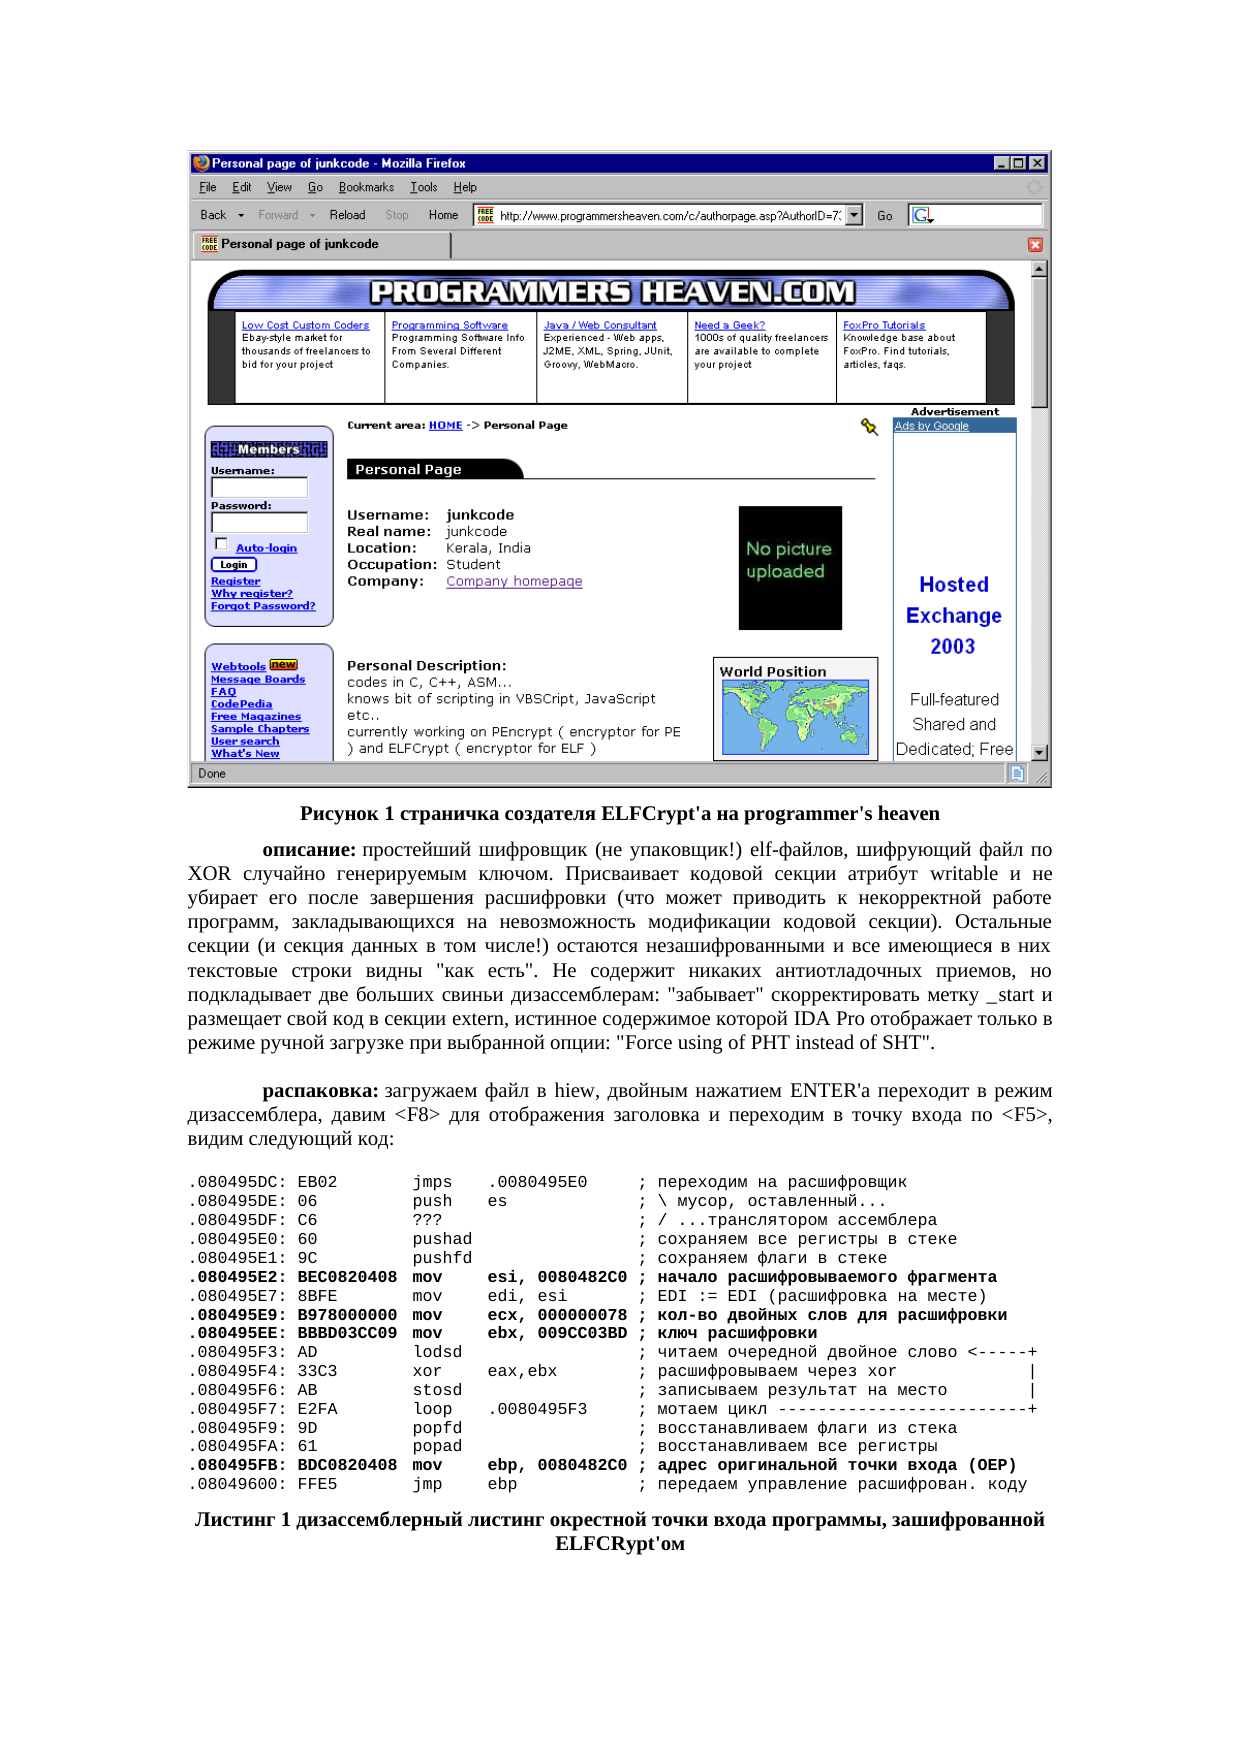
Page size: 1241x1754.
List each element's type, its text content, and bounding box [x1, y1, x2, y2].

text .080495DC: EB02 jmps .0080495E0 ; переходим на расшифровщик [187, 1174, 1053, 1193]
text .080495DE: 06 push es ; \ мусор, оставленный... [187, 1193, 1053, 1212]
picture [187, 150, 1052, 788]
text .080495F3: AD lodsd ; читаем очередной двойное слово <-----+ [187, 1344, 1053, 1363]
text .080495F7: E2FA loop .0080495F3 ; мотаем цикл -------------------------+ [187, 1400, 1053, 1419]
text .080495E2: BEC0820408 mov esi, 0080482C0 ; начало расшифровываемого фрагмента [187, 1268, 1053, 1287]
text .080495E9: B978000000 mov ecx, 000000078 ; кол-во двойных слов для расшифровки [187, 1306, 1053, 1325]
text .080495F6: AB stosd ; записываем результат на место | [187, 1381, 1053, 1400]
text .080495DF: C6 ??? ; / ...транслятором ассемблера [187, 1212, 1053, 1231]
text описание: простейший шифровщик (не упаковщик!) elf-файлов, шифрующий файл по XOR случайно генерируемым ключом. Присваивает кодовой секции атрибут writable и не убирает его после завершения расшифровки (что может приводить к некорректной работе программ, закладывающихся на невозможность модификации кодовой секции). Остальные секции (и секция данных в том числе!) остаются незашифрованными и все имеющиеся в них текстовые строки видны "как есть". Не содержит никаких антиотладочных приемов, но подкладывает две больших свиньи дизассемблерам: "забывает" скорректировать метку _start и размещает свой код в секции extern, истинное содержимое которой IDA Pro отображает только в режиме ручной загрузке при выбранной опции: "Force using of PHT instead of SHT". [187, 837, 1053, 1054]
text .08049600: FFE5 jmp ebp ; передаем управление расшифрован. коду [187, 1476, 1053, 1494]
text .080495F9: 9D popfd ; восстанавливаем флаги из стека [187, 1419, 1053, 1438]
text .080495FB: BDC0820408 mov ebp, 0080482C0 ; адрес оригинальной точки входа (OEP) [187, 1457, 1053, 1476]
text .080495E7: 8BFE mov edi, esi ; EDI := EDI (расшифровка на месте) [187, 1287, 1053, 1306]
text .080495EE: BBBD03CC09 mov ebx, 009CC03BD ; ключ расшифровки [187, 1325, 1053, 1344]
text .080495E1: 9C pushfd ; сохраняем флаги в стеке [187, 1249, 1053, 1268]
text Листинг 1 дизассемблерный листинг окрестной точки входа программы, зашифрованной ELFCRypt'ом [187, 1507, 1053, 1555]
text .080495FA: 61 popad ; восстанавливаем все регистры [187, 1438, 1053, 1457]
text .080495F4: 33C3 xor eax,ebx ; расшифровываем через xor | [187, 1363, 1053, 1381]
text Рисунок 1 страничка создателя ELFCrypt'а на programmer's heaven [187, 801, 1053, 825]
text распаковка: загружаем файл в hiew, двойным нажатием ENTER'а переходит в режим дизассемблера, давим <F8> для отображения заголовка и переходим в точку входа по <F5>, видим следующий код: [187, 1078, 1053, 1150]
text .080495E0: 60 pushad ; сохраняем все регистры в стеке [187, 1231, 1053, 1249]
